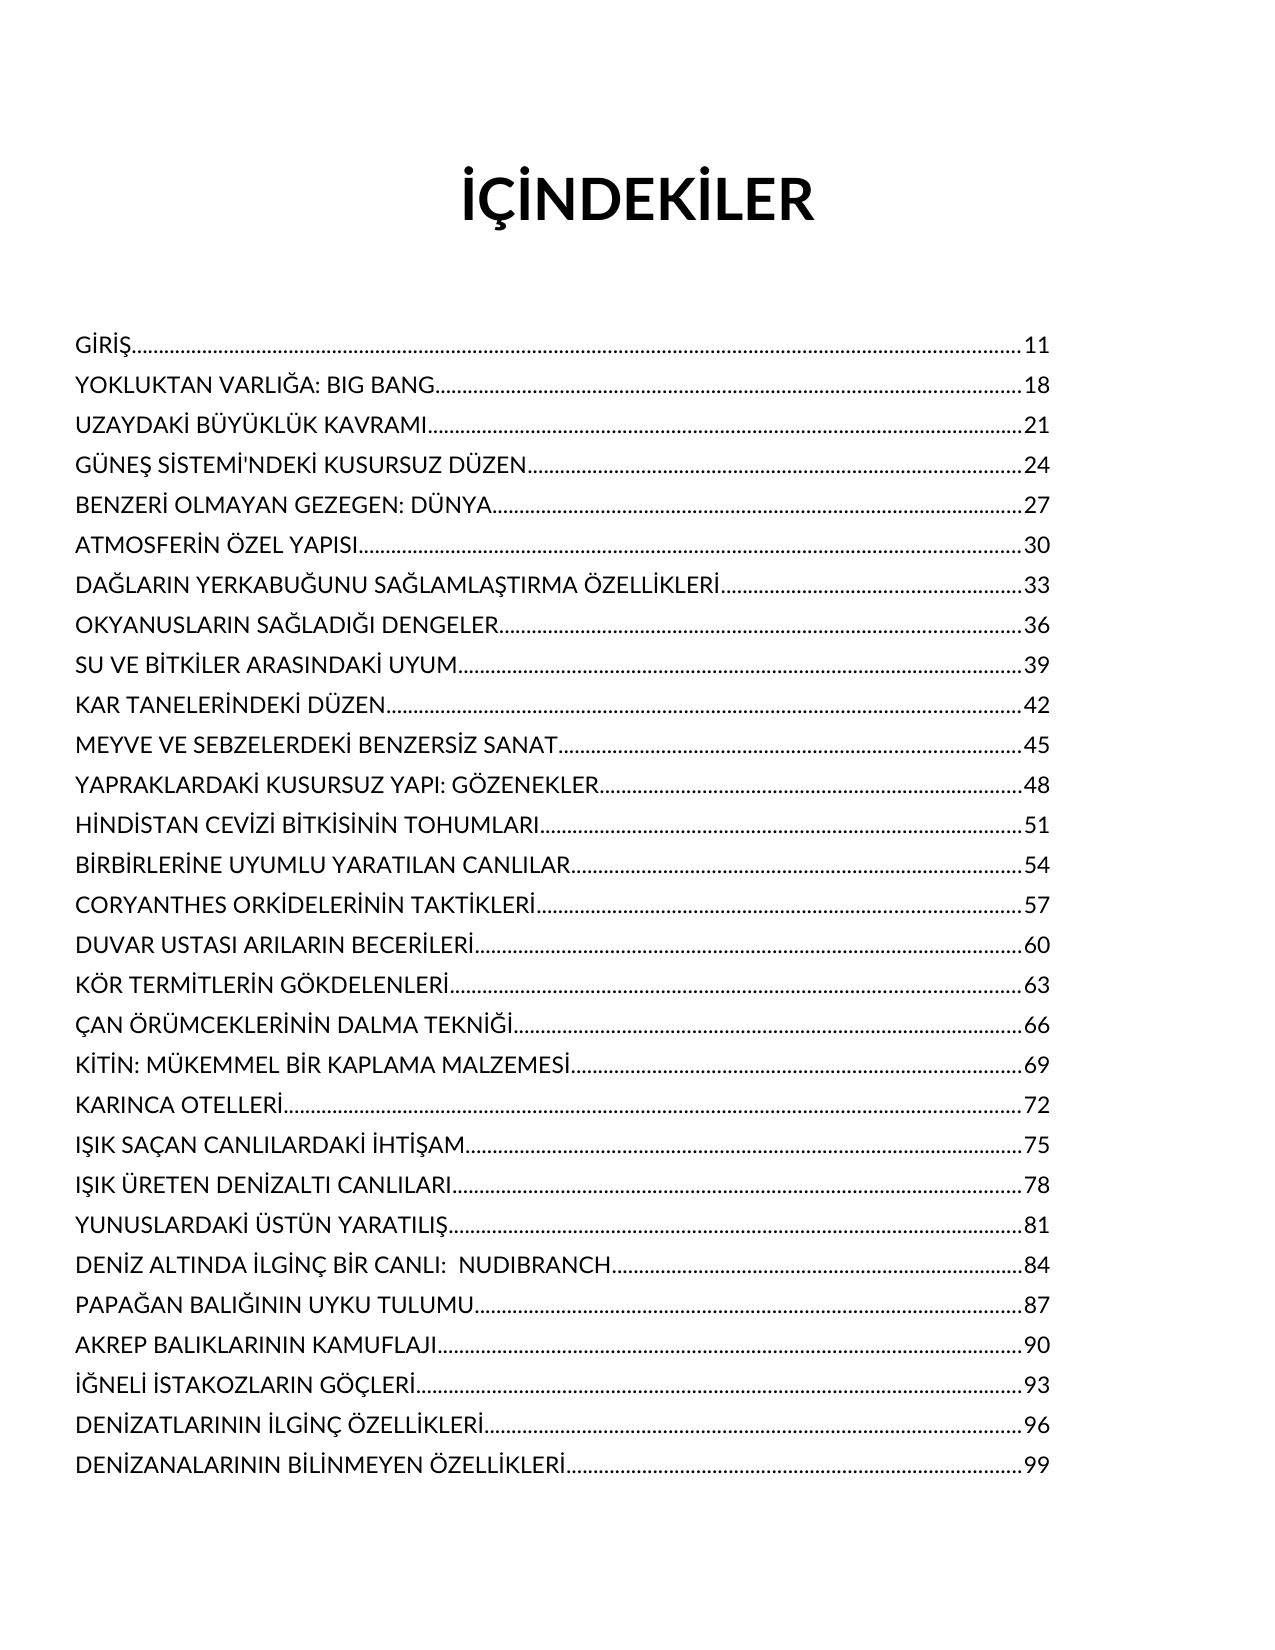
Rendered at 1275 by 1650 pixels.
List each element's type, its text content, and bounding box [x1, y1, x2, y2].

subtitle İÇİNDEKİLER [75, 162, 1200, 232]
subtitle DENİZATLARININ İLGİNÇ ÖZELLİKLERİ 96 [75, 1410, 1200, 1438]
subtitle DENİZ ALTINDA İLGİNÇ BİR CANLI: NUDIBRANCH 84 [75, 1250, 1200, 1278]
subtitle KÖR TERMİTLERİN GÖKDELENLERİ 63 [75, 970, 1200, 998]
subtitle SU VE BİTKİLER ARASINDAKİ UYUM 39 [75, 650, 1200, 678]
subtitle ÇAN ÖRÜMCEKLERİNİN DALMA TEKNİĞİ 66 [75, 1010, 1200, 1038]
subtitle IŞIK ÜRETEN DENİZALTI CANLILARI 78 [75, 1170, 1200, 1198]
subtitle ATMOSFERİN ÖZEL YAPISI 30 [75, 530, 1200, 558]
subtitle DENİZANALARININ BİLİNMEYEN ÖZELLİKLERİ 99 [75, 1450, 1200, 1478]
subtitle GÜNEŞ SİSTEMİ'NDEKİ KUSURSUZ DÜZEN 24 [75, 450, 1200, 478]
subtitle BİRBİRLERİNE UYUMLU YARATILAN CANLILAR 54 [75, 850, 1200, 878]
subtitle KARINCA OTELLERİ 72 [75, 1090, 1200, 1118]
subtitle PAPAĞAN BALIĞININ UYKU TULUMU 87 [75, 1290, 1200, 1318]
subtitle KİTİN: MÜKEMMEL BİR KAPLAMA MALZEMESİ 69 [75, 1050, 1200, 1078]
subtitle DUVAR USTASI ARILARIN BECERİLERİ 60 [75, 930, 1200, 958]
subtitle GİRİŞ 11 [75, 330, 1200, 358]
subtitle UZAYDAKİ BÜYÜKLÜK KAVRAMI 21 [75, 410, 1200, 438]
subtitle İĞNELİ İSTAKOZLARIN GÖÇLERİ 93 [75, 1370, 1200, 1398]
subtitle YOKLUKTAN VARLIĞA: BIG BANG 18 [75, 370, 1200, 398]
subtitle BENZERİ OLMAYAN GEZEGEN: DÜNYA 27 [75, 490, 1200, 518]
subtitle HİNDİSTAN CEVİZİ BİTKİSİNİN TOHUMLARI 51 [75, 810, 1200, 838]
subtitle AKREP BALIKLARININ KAMUFLAJI 90 [75, 1330, 1200, 1358]
subtitle YAPRAKLARDAKİ KUSURSUZ YAPI: GÖZENEKLER 48 [75, 770, 1200, 798]
subtitle MEYVE VE SEBZELERDEKİ BENZERSİZ SANAT 45 [75, 730, 1200, 758]
subtitle OKYANUSLARIN SAĞLADIĞI DENGELER 36 [75, 610, 1200, 638]
subtitle CORYANTHES ORKİDELERİNİN TAKTİKLERİ 57 [75, 890, 1200, 918]
subtitle DAĞLARIN YERKABUĞUNU SAĞLAMLAŞTIRMA ÖZELLİKLERİ 33 [75, 570, 1200, 598]
subtitle KAR TANELERİNDEKİ DÜZEN 42 [75, 690, 1200, 718]
subtitle YUNUSLARDAKİ ÜSTÜN YARATILIŞ 81 [75, 1210, 1200, 1238]
subtitle IŞIK SAÇAN CANLILARDAKİ İHTİŞAM 75 [75, 1130, 1200, 1158]
